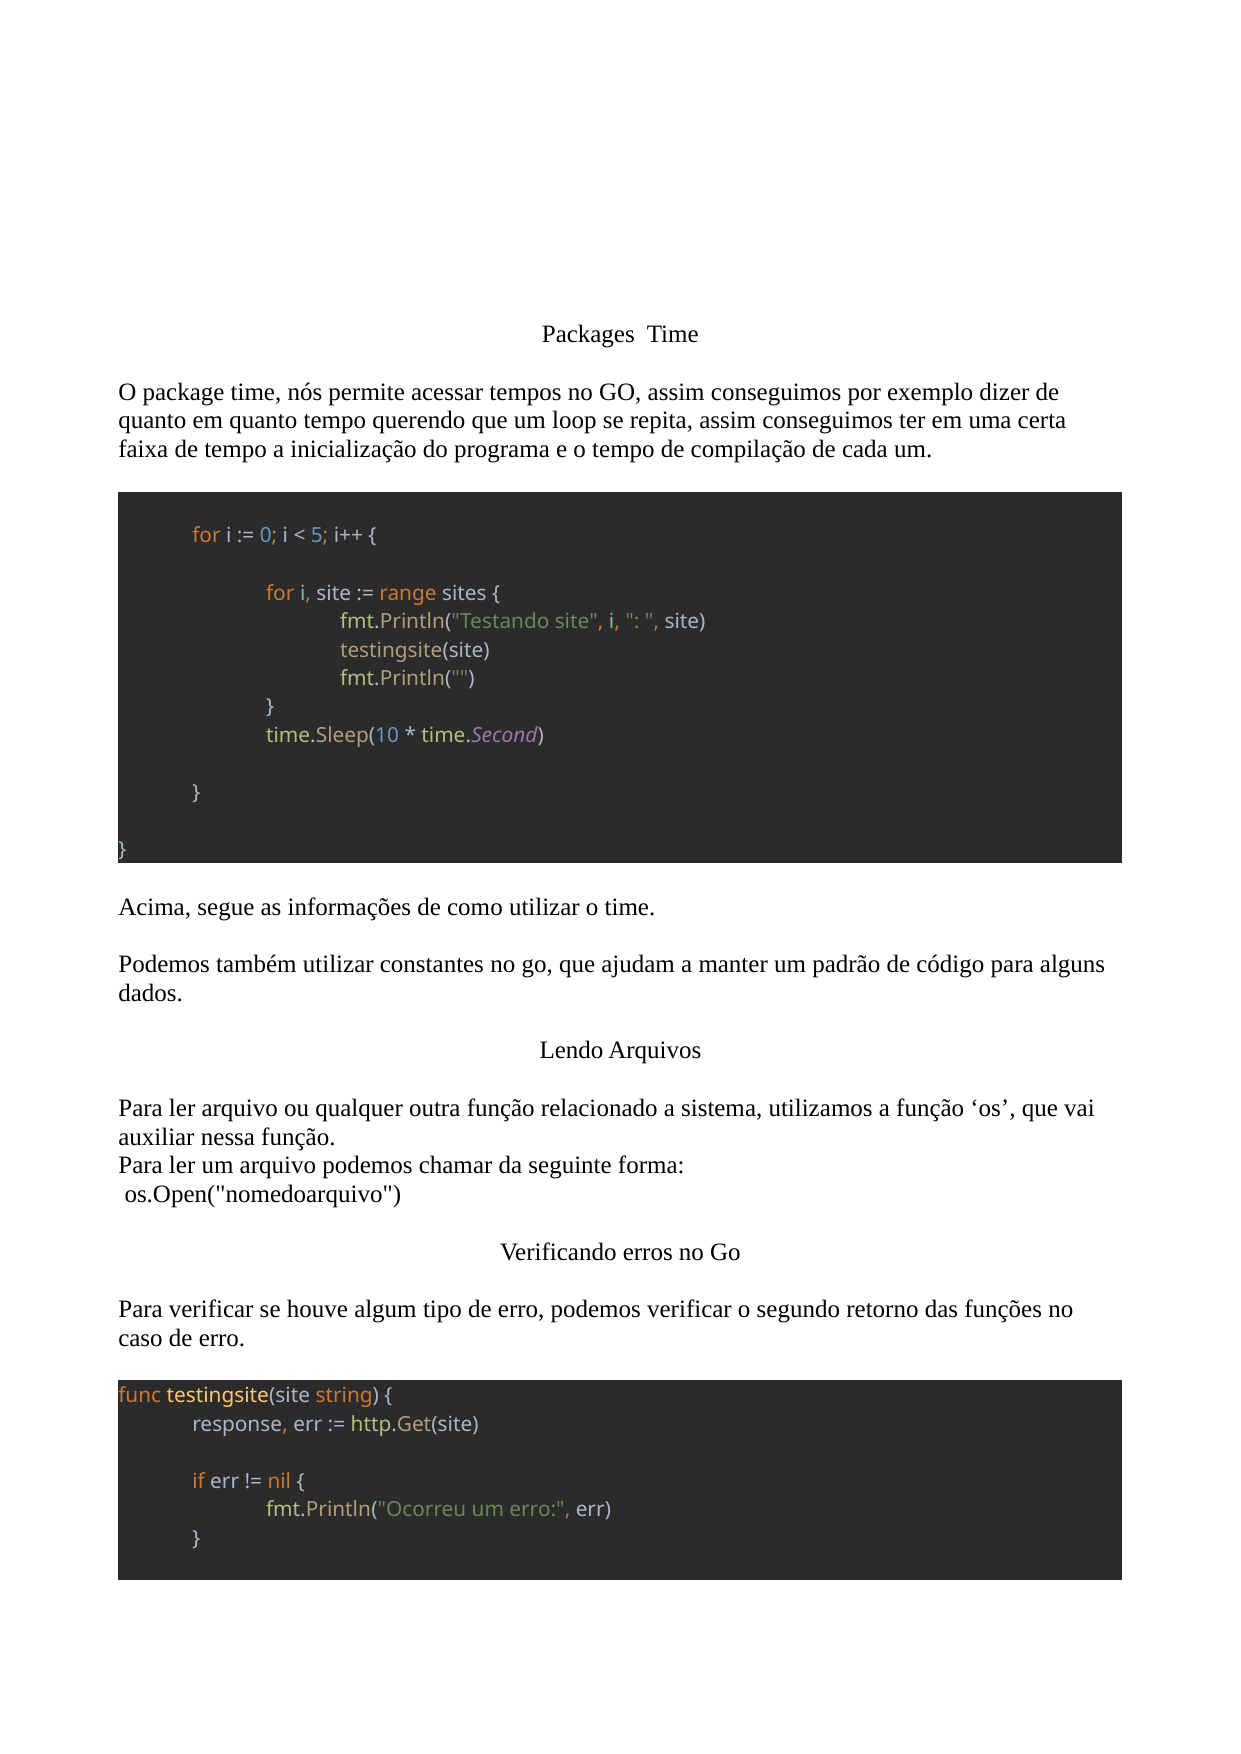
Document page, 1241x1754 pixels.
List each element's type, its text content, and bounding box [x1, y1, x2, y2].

text Podemos também utilizar constantes no go, que ajudam a manter um padrão de código para alguns dados. [118, 949, 1122, 1007]
text Para ler arquivo ou qualquer outra função relacionado a sistema, utilizamos a função ‘os’, que vai auxiliar nessa função. Para ler um arquivo podemos chamar da seguinte forma: [118, 1093, 1122, 1179]
text Acima, segue as informações de como utilizar o time. [118, 892, 1122, 920]
text Lendo Arquivos [118, 1035, 1122, 1064]
text Packages Time [118, 319, 1122, 348]
text O package time, nós permite acessar tempos no GO, assim conseguimos por exemplo dizer de quanto em quanto tempo querendo que um loop se repita, assim conseguimos ter em uma certa faixa de tempo a inicialização do programa e o tempo de compilação de cada um. [118, 377, 1122, 463]
text os.Open("nomedoarquivo") [118, 1179, 1122, 1208]
text func testingsite(site string) { response, err := http.Get(site) if err != nil { fmt.Println("Ocorreu um erro:", err) } [118, 1380, 1122, 1580]
text Verificando erros no Go [118, 1237, 1122, 1265]
text Para verificar se houve algum tipo de erro, podemos verificar o segundo retorno das funções no caso de erro. [118, 1265, 1122, 1352]
text for i := 0; i < 5; i++ { for i, site := range sites { fmt.Println("Testando site", i, ": ", site) testingsite(site) fmt.Println("") } time.Sleep(10 * time.Second) } } [118, 492, 1122, 863]
